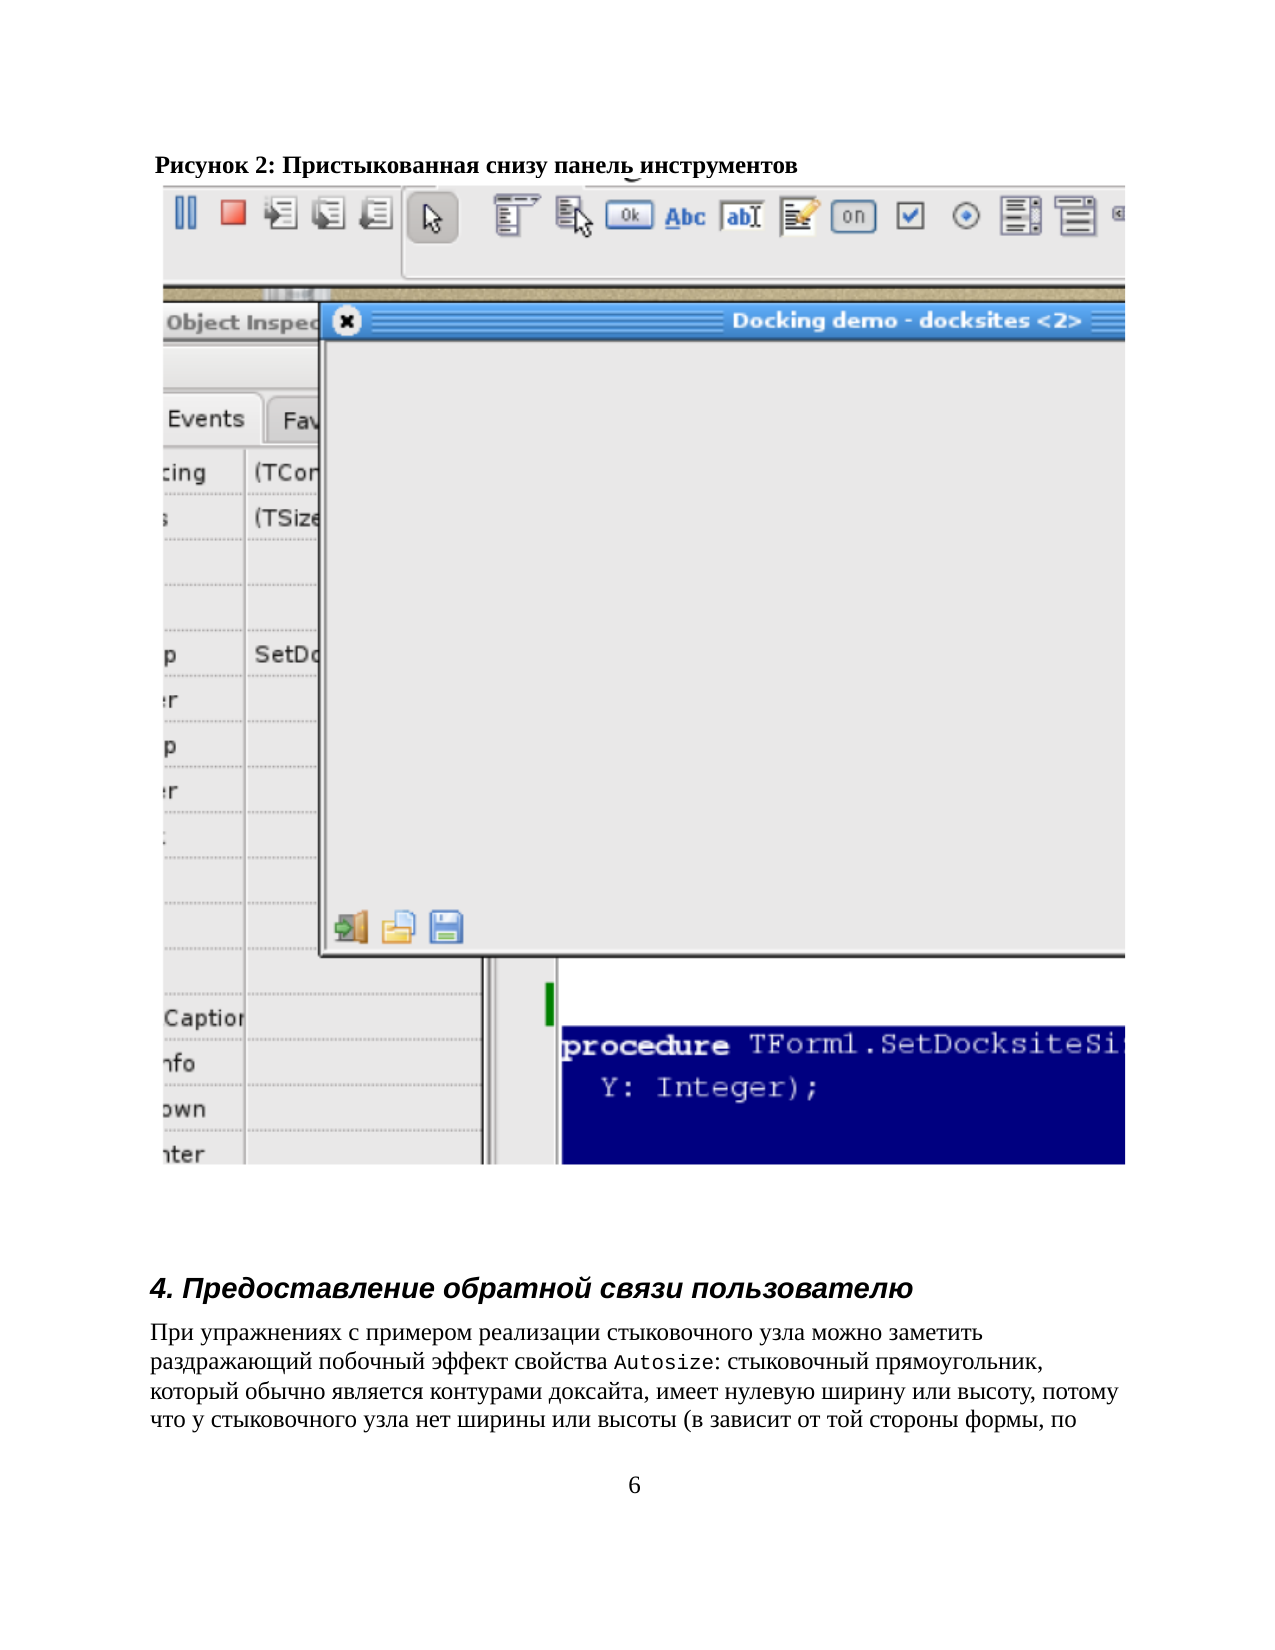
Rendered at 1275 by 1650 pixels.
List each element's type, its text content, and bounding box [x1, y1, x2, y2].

table_header Рисунок 2: Пристыкованная снизу панель инструментов [150, 150, 1125, 179]
text При упражнениях с примером реализации стыковочного узла можно заметить раздражающий побочный эффект свойства Autosize: стыковочный прямоугольник, который обычно является контурами доксайта, имеет нулевую ширину или высоту, потому что у стыковочного узла нет ширины или высоты (в зависит от той стороны формы, по [150, 1317, 1125, 1433]
picture [154, 178, 1125, 1171]
table_cell [150, 179, 154, 1171]
subtitle 4. Предоставление обратной связи пользователю [150, 1271, 1125, 1305]
